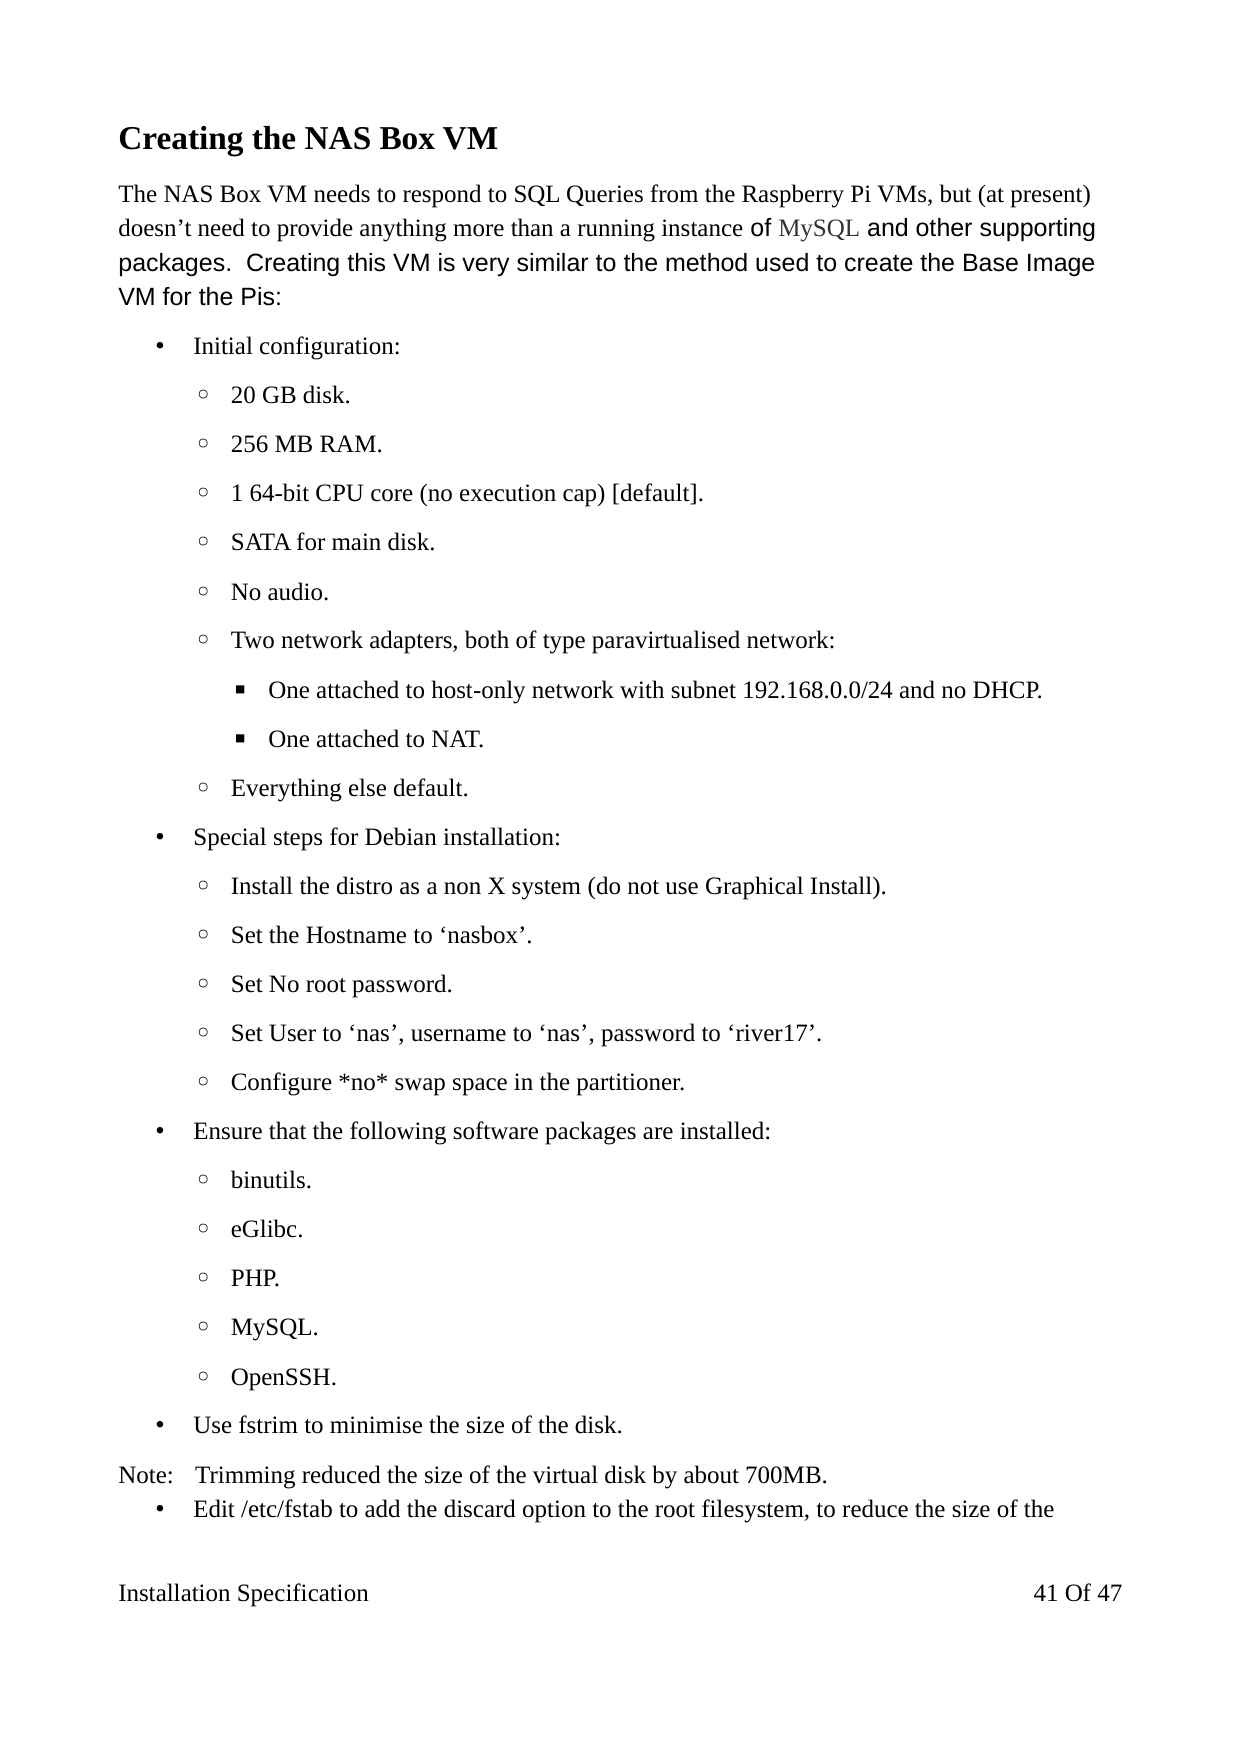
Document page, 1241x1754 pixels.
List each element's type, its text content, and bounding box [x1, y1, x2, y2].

list Configure *no* swap space in the partitioner. [193, 1067, 1122, 1096]
list Two network adapters, both of type paravirtualised network: [193, 626, 1122, 654]
list Ensure that the following software packages are installed: [156, 1116, 1122, 1145]
list One attached to host-only network with subnet 192.168.0.0/24 and no DHCP. [231, 675, 1122, 703]
list OpenSSH. [193, 1362, 1122, 1390]
list 256 MB RAM. [193, 429, 1122, 458]
list PHP. [193, 1263, 1122, 1292]
list 1 64-bit CPU core (no execution cap) [default]. [193, 478, 1122, 507]
list Set the Hostname to ‘nasbox’. [193, 920, 1122, 949]
text Note: Trimming reduced the size of the virtual disk by about 700MB. [118, 1460, 1122, 1488]
list One attached to NAT. [231, 724, 1122, 752]
list Set User to ‘nas’, username to ‘nas’, password to ‘river17’. [193, 1018, 1122, 1047]
text Creating the NAS Box VM [118, 118, 1122, 156]
list 20 GB disk. [193, 380, 1122, 409]
list binutils. [193, 1165, 1122, 1194]
list SATA for main disk. [193, 527, 1122, 556]
list Use fstrim to minimise the size of the disk. [156, 1411, 1122, 1439]
list MySQL. [193, 1312, 1122, 1341]
list Special steps for Debian installation: [156, 822, 1122, 851]
list Set No root password. [193, 969, 1122, 998]
list eGlibc. [193, 1214, 1122, 1243]
text The NAS Box VM needs to respond to SQL Queries from the Raspberry Pi VMs, but (at present) doesn’t need to provide anything more than a running instance of MySQL and other supporting packages. Creating this VM is very similar to the method used to create the Base Image VM for the Pis: [118, 179, 1122, 311]
list Initial configuration: [156, 331, 1122, 360]
list No audio. [193, 577, 1122, 605]
list Everything else default. [193, 773, 1122, 802]
list Install the distro as a non X system (do not use Graphical Install). [193, 871, 1122, 900]
list Edit /etc/fstab to add the discard option to the root filesystem, to reduce the size of the [156, 1494, 1122, 1523]
